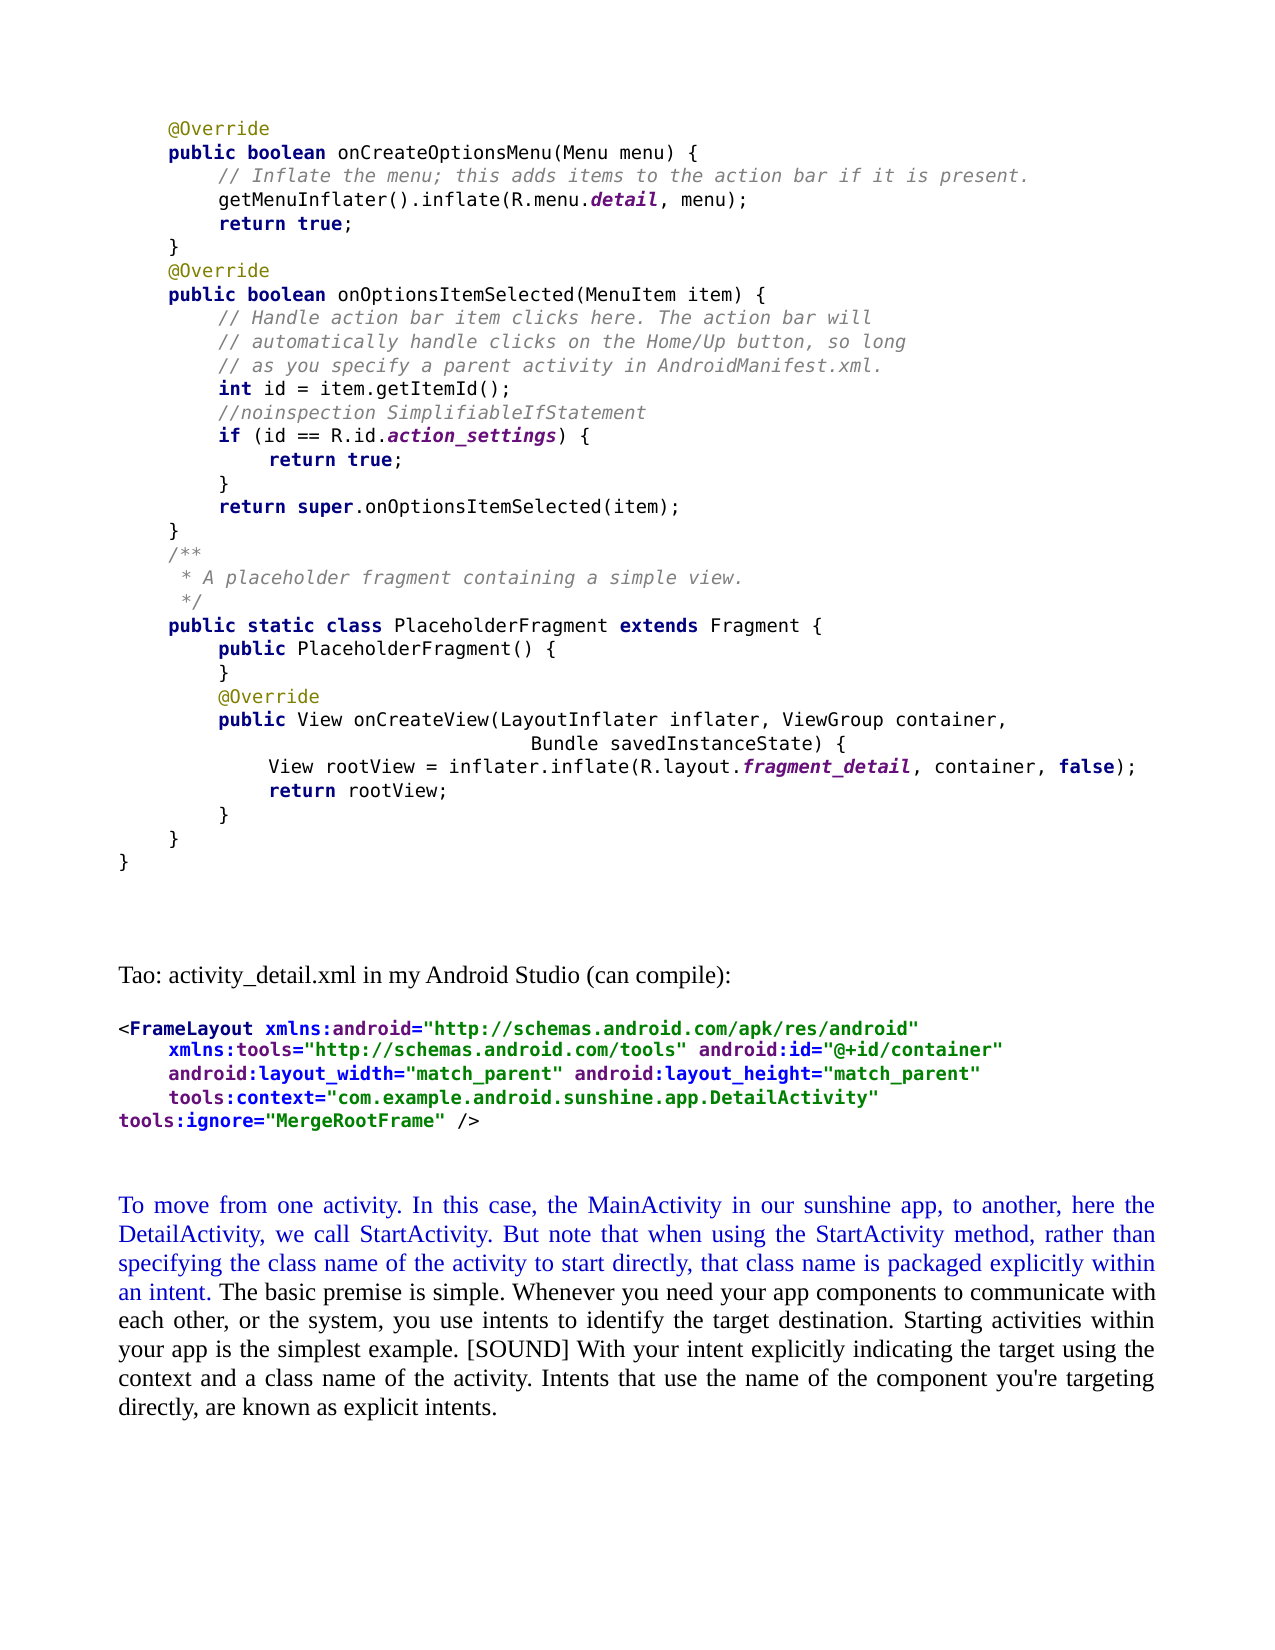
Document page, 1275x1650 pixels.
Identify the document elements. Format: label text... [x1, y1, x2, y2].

text } [118, 851, 1157, 873]
text // as you specify a parent activity in AndroidManifest.xml. [118, 354, 1157, 378]
text * A placeholder fragment containing a simple view. [118, 567, 1157, 591]
text getMenuInflater().inflate(R.menu.detail, menu); [118, 189, 1157, 213]
text if (id == R.id.action_settings) { [118, 426, 1157, 449]
text } [118, 236, 1157, 260]
text int id = item.getItemId(); [118, 378, 1157, 402]
text Bundle savedInstanceState) { [118, 733, 1157, 757]
text public boolean onCreateOptionsMenu(Menu menu) { [118, 142, 1157, 165]
text tools:context="com.example.android.sunshine.app.DetailActivity" tools:ignore="MergeRootFrame" /> [118, 1087, 1157, 1132]
text return super.onOptionsItemSelected(item); [118, 496, 1157, 520]
text } [118, 520, 1157, 544]
text return true; [118, 449, 1157, 473]
text // Handle action bar item clicks here. The action bar will [118, 307, 1157, 331]
text @Override [118, 260, 1157, 284]
text View rootView = inflater.inflate(R.layout.fragment_detail, container, false); [118, 757, 1157, 780]
text */ [118, 591, 1157, 615]
text public PlaceholderFragment() { [118, 638, 1157, 662]
text public static class PlaceholderFragment extends Fragment { [118, 615, 1157, 638]
text xmlns:tools="http://schemas.android.com/tools" android:id="@+id/container" [118, 1039, 1157, 1063]
text <FrameLayout xmlns:android="http://schemas.android.com/apk/res/android" [118, 1017, 1157, 1039]
text /** [118, 544, 1157, 567]
text To move from one activity. In this case, the MainActivity in our sunshine app, to another, here the DetailActivity, we call StartActivity. But note that when using the StartActivity method, rather than specifying the class name of the activity to start directly, that class name is packaged explicitly within an intent. The basic premise is simple. Whenever you need your app components to communicate with each other, or the system, you use intents to identify the target destination. Starting activities within your app is the simplest example. [SOUND] With your intent explicitly indicating the target using the context and a class name of the activity. Intents that use the name of the component you're targeting directly, are known as explicit intents. [118, 1190, 1157, 1420]
text } [118, 662, 1157, 686]
text } [118, 804, 1157, 827]
text //noinspection SimplifiableIfStatement [118, 402, 1157, 426]
text android:layout_width="match_parent" android:layout_height="match_parent" [118, 1063, 1157, 1087]
text @Override [118, 686, 1157, 709]
text return true; [118, 213, 1157, 236]
text @Override [118, 118, 1157, 142]
text Tao: activity_detail.xml in my Android Studio (can compile): [118, 960, 1157, 989]
text } [118, 827, 1157, 851]
text public View onCreateView(LayoutInflater inflater, ViewGroup container, [118, 709, 1157, 733]
text return rootView; [118, 780, 1157, 804]
text // Inflate the menu; this adds items to the action bar if it is present. [118, 165, 1157, 189]
text // automatically handle clicks on the Home/Up button, so long [118, 331, 1157, 354]
text public boolean onOptionsItemSelected(MenuItem item) { [118, 284, 1157, 307]
text } [118, 473, 1157, 496]
